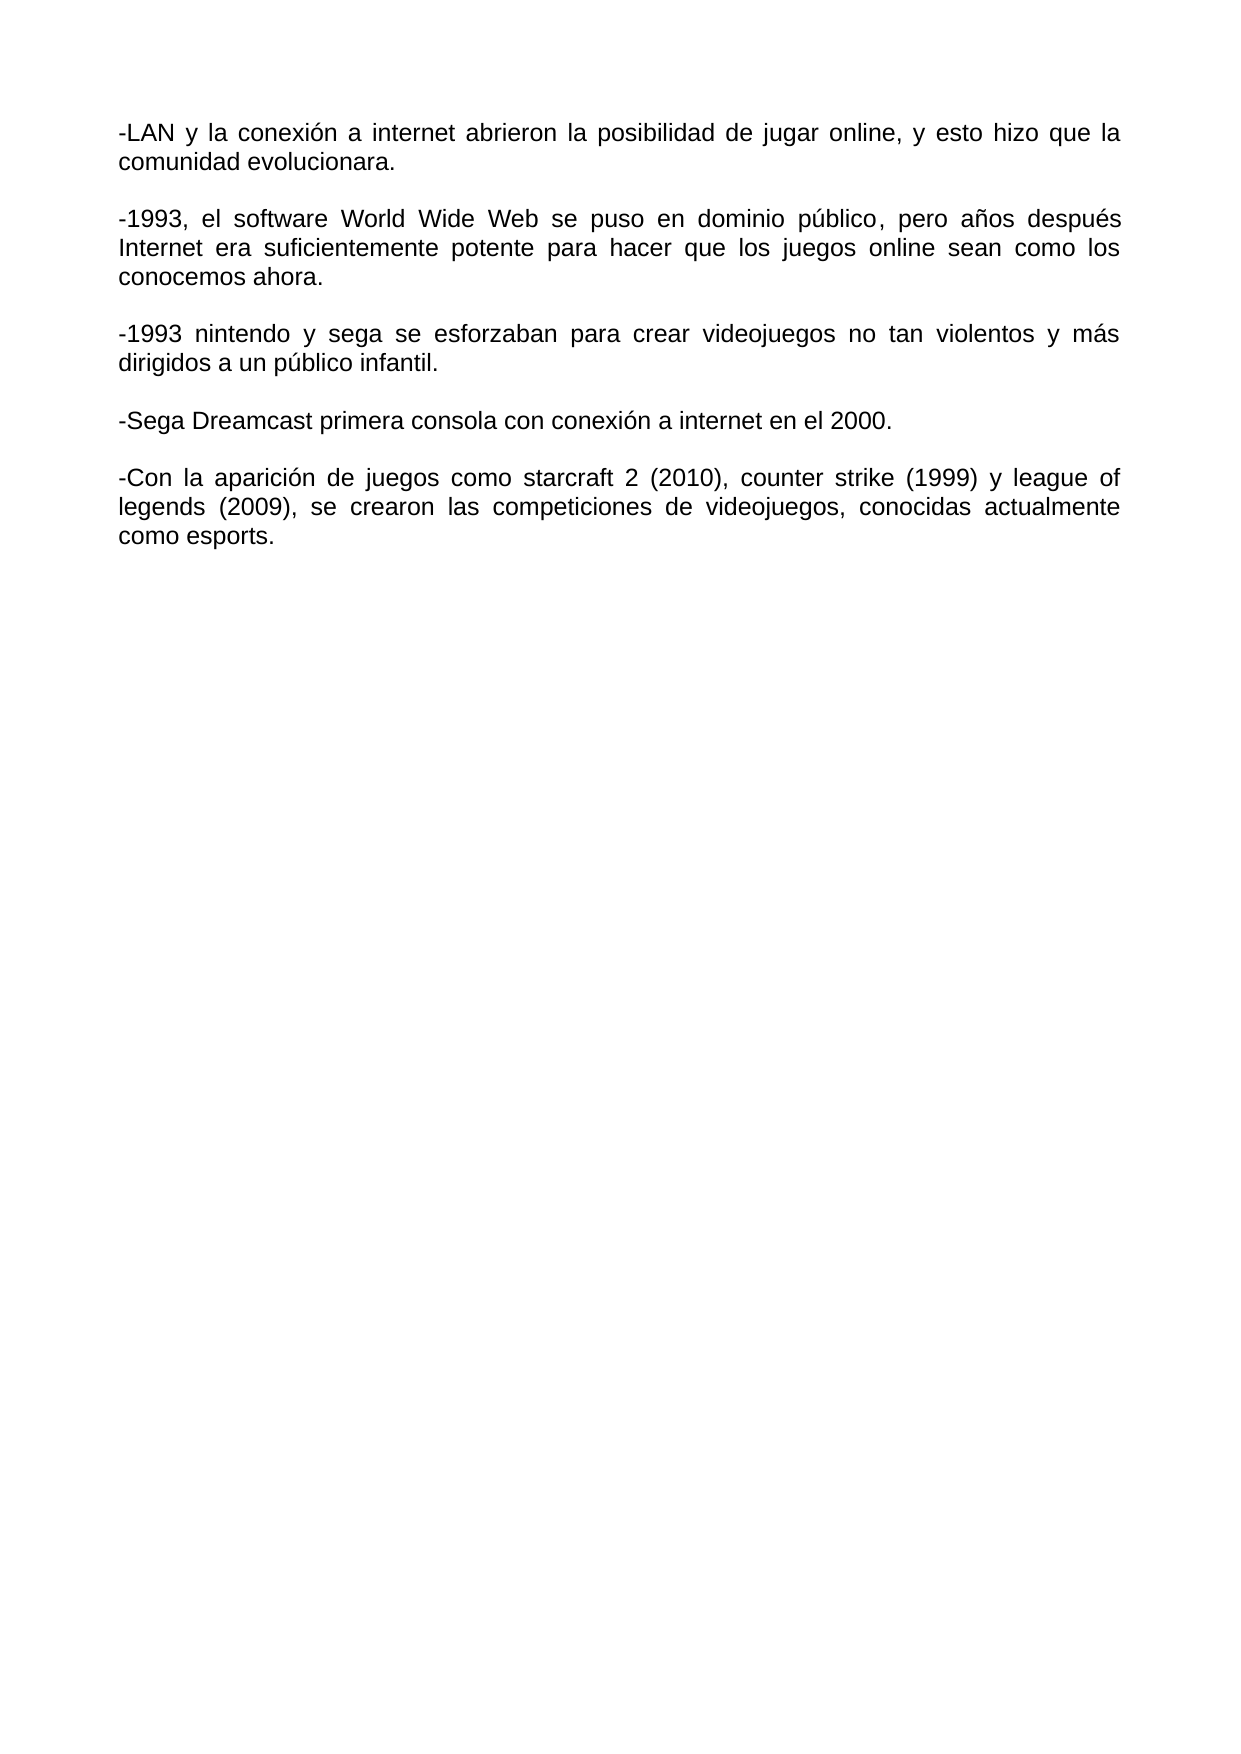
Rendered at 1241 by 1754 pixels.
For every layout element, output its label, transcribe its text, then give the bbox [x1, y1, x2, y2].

text -Sega Dreamcast primera consola con conexión a internet en el 2000. [118, 406, 1122, 434]
text -Con la aparición de juegos como starcraft 2 (2010), counter strike (1999) y league of legends (2009), se crearon las competiciones de videojuegos, conocidas actualmente como esports. [118, 463, 1122, 549]
text -1993 nintendo y sega se esforzaban para crear videojuegos no tan violentos y más dirigidos a un público infantil. [118, 319, 1122, 377]
text -1993, el software World Wide Web se puso en dominio público, pero años después Internet era suficientemente potente para hacer que los juegos online sean como los conocemos ahora. [118, 204, 1122, 291]
text -LAN y la conexión a internet abrieron la posibilidad de jugar online, y esto hizo que la comunidad evolucionara. [118, 118, 1122, 176]
